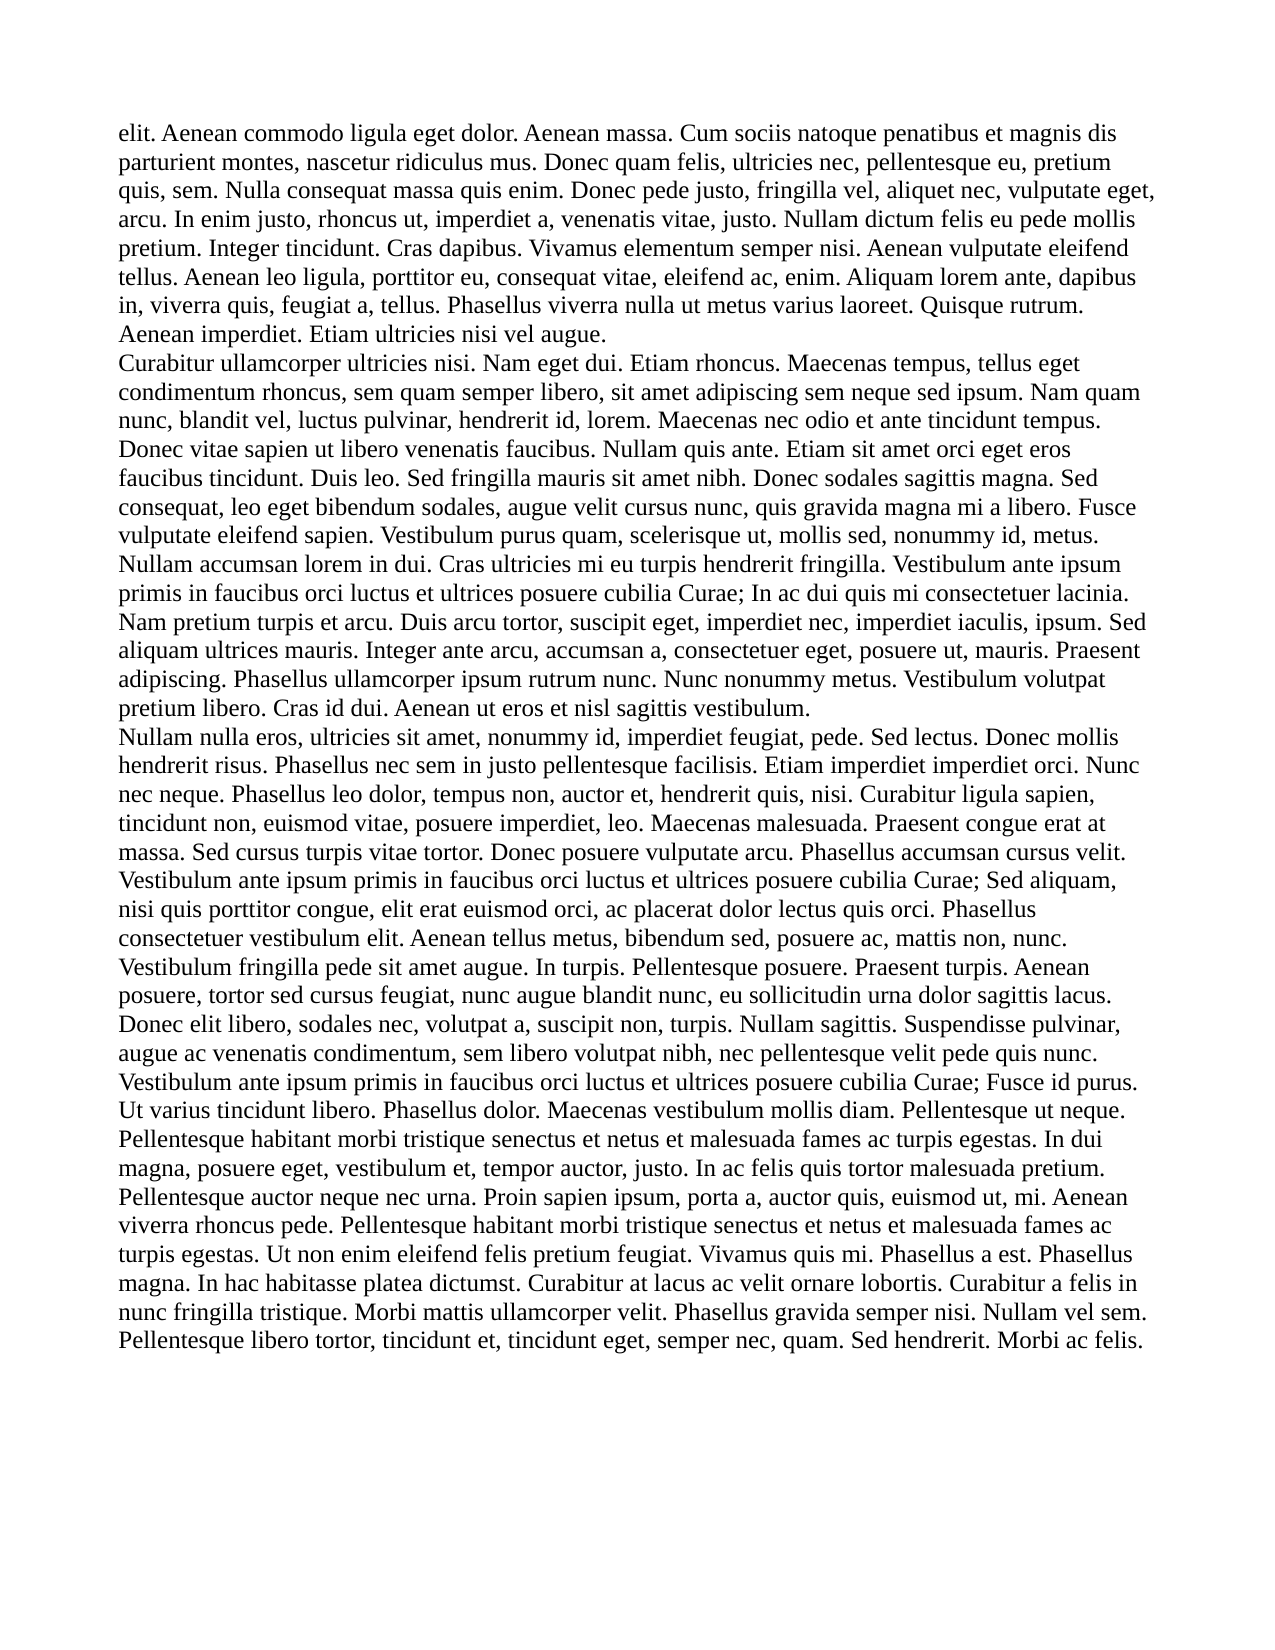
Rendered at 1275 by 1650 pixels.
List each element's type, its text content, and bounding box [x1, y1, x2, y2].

text Nullam nulla eros, ultricies sit amet, nonummy id, imperdiet feugiat, pede. Sed lectus. Donec mollis hendrerit risus. Phasellus nec sem in justo pellentesque facilisis. Etiam imperdiet imperdiet orci. Nunc nec neque. Phasellus leo dolor, tempus non, auctor et, hendrerit quis, nisi. Curabitur ligula sapien, tincidunt non, euismod vitae, posuere imperdiet, leo. Maecenas malesuada. Praesent congue erat at massa. Sed cursus turpis vitae tortor. Donec posuere vulputate arcu. Phasellus accumsan cursus velit. Vestibulum ante ipsum primis in faucibus orci luctus et ultrices posuere cubilia Curae; Sed aliquam, nisi quis porttitor congue, elit erat euismod orci, ac placerat dolor lectus quis orci. Phasellus consectetuer vestibulum elit. Aenean tellus metus, bibendum sed, posuere ac, mattis non, nunc. Vestibulum fringilla pede sit amet augue. In turpis. Pellentesque posuere. Praesent turpis. Aenean posuere, tortor sed cursus feugiat, nunc augue blandit nunc, eu sollicitudin urna dolor sagittis lacus. Donec elit libero, sodales nec, volutpat a, suscipit non, turpis. Nullam sagittis. Suspendisse pulvinar, augue ac venenatis condimentum, sem libero volutpat nibh, nec pellentesque velit pede quis nunc. Vestibulum ante ipsum primis in faucibus orci luctus et ultrices posuere cubilia Curae; Fusce id purus. Ut varius tincidunt libero. Phasellus dolor. Maecenas vestibulum mollis diam. Pellentesque ut neque. Pellentesque habitant morbi tristique senectus et netus et malesuada fames ac turpis egestas. In dui magna, posuere eget, vestibulum et, tempor auctor, justo. In ac felis quis tortor malesuada pretium. Pellentesque auctor neque nec urna. Proin sapien ipsum, porta a, auctor quis, euismod ut, mi. Aenean viverra rhoncus pede. Pellentesque habitant morbi tristique senectus et netus et malesuada fames ac turpis egestas. Ut non enim eleifend felis pretium feugiat. Vivamus quis mi. Phasellus a est. Phasellus magna. In hac habitasse platea dictumst. Curabitur at lacus ac velit ornare lobortis. Curabitur a felis in nunc fringilla tristique. Morbi mattis ullamcorper velit. Phasellus gravida semper nisi. Nullam vel sem. Pellentesque libero tortor, tincidunt et, tincidunt eget, semper nec, quam. Sed hendrerit. Morbi ac felis. [118, 722, 1157, 1354]
text Curabitur ullamcorper ultricies nisi. Nam eget dui. Etiam rhoncus. Maecenas tempus, tellus eget condimentum rhoncus, sem quam semper libero, sit amet adipiscing sem neque sed ipsum. Nam quam nunc, blandit vel, luctus pulvinar, hendrerit id, lorem. Maecenas nec odio et ante tincidunt tempus. Donec vitae sapien ut libero venenatis faucibus. Nullam quis ante. Etiam sit amet orci eget eros faucibus tincidunt. Duis leo. Sed fringilla mauris sit amet nibh. Donec sodales sagittis magna. Sed consequat, leo eget bibendum sodales, augue velit cursus nunc, quis gravida magna mi a libero. Fusce vulputate eleifend sapien. Vestibulum purus quam, scelerisque ut, mollis sed, nonummy id, metus. Nullam accumsan lorem in dui. Cras ultricies mi eu turpis hendrerit fringilla. Vestibulum ante ipsum primis in faucibus orci luctus et ultrices posuere cubilia Curae; In ac dui quis mi consectetuer lacinia. Nam pretium turpis et arcu. Duis arcu tortor, suscipit eget, imperdiet nec, imperdiet iaculis, ipsum. Sed aliquam ultrices mauris. Integer ante arcu, accumsan a, consectetuer eget, posuere ut, mauris. Praesent adipiscing. Phasellus ullamcorper ipsum rutrum nunc. Nunc nonummy metus. Vestibulum volutpat pretium libero. Cras id dui. Aenean ut eros et nisl sagittis vestibulum. [118, 348, 1157, 722]
text elit. Aenean commodo ligula eget dolor. Aenean massa. Cum sociis natoque penatibus et magnis dis parturient montes, nascetur ridiculus mus. Donec quam felis, ultricies nec, pellentesque eu, pretium quis, sem. Nulla consequat massa quis enim. Donec pede justo, fringilla vel, aliquet nec, vulputate eget, arcu. In enim justo, rhoncus ut, imperdiet a, venenatis vitae, justo. Nullam dictum felis eu pede mollis pretium. Integer tincidunt. Cras dapibus. Vivamus elementum semper nisi. Aenean vulputate eleifend tellus. Aenean leo ligula, porttitor eu, consequat vitae, eleifend ac, enim. Aliquam lorem ante, dapibus in, viverra quis, feugiat a, tellus. Phasellus viverra nulla ut metus varius laoreet. Quisque rutrum. Aenean imperdiet. Etiam ultricies nisi vel augue. [118, 118, 1157, 348]
